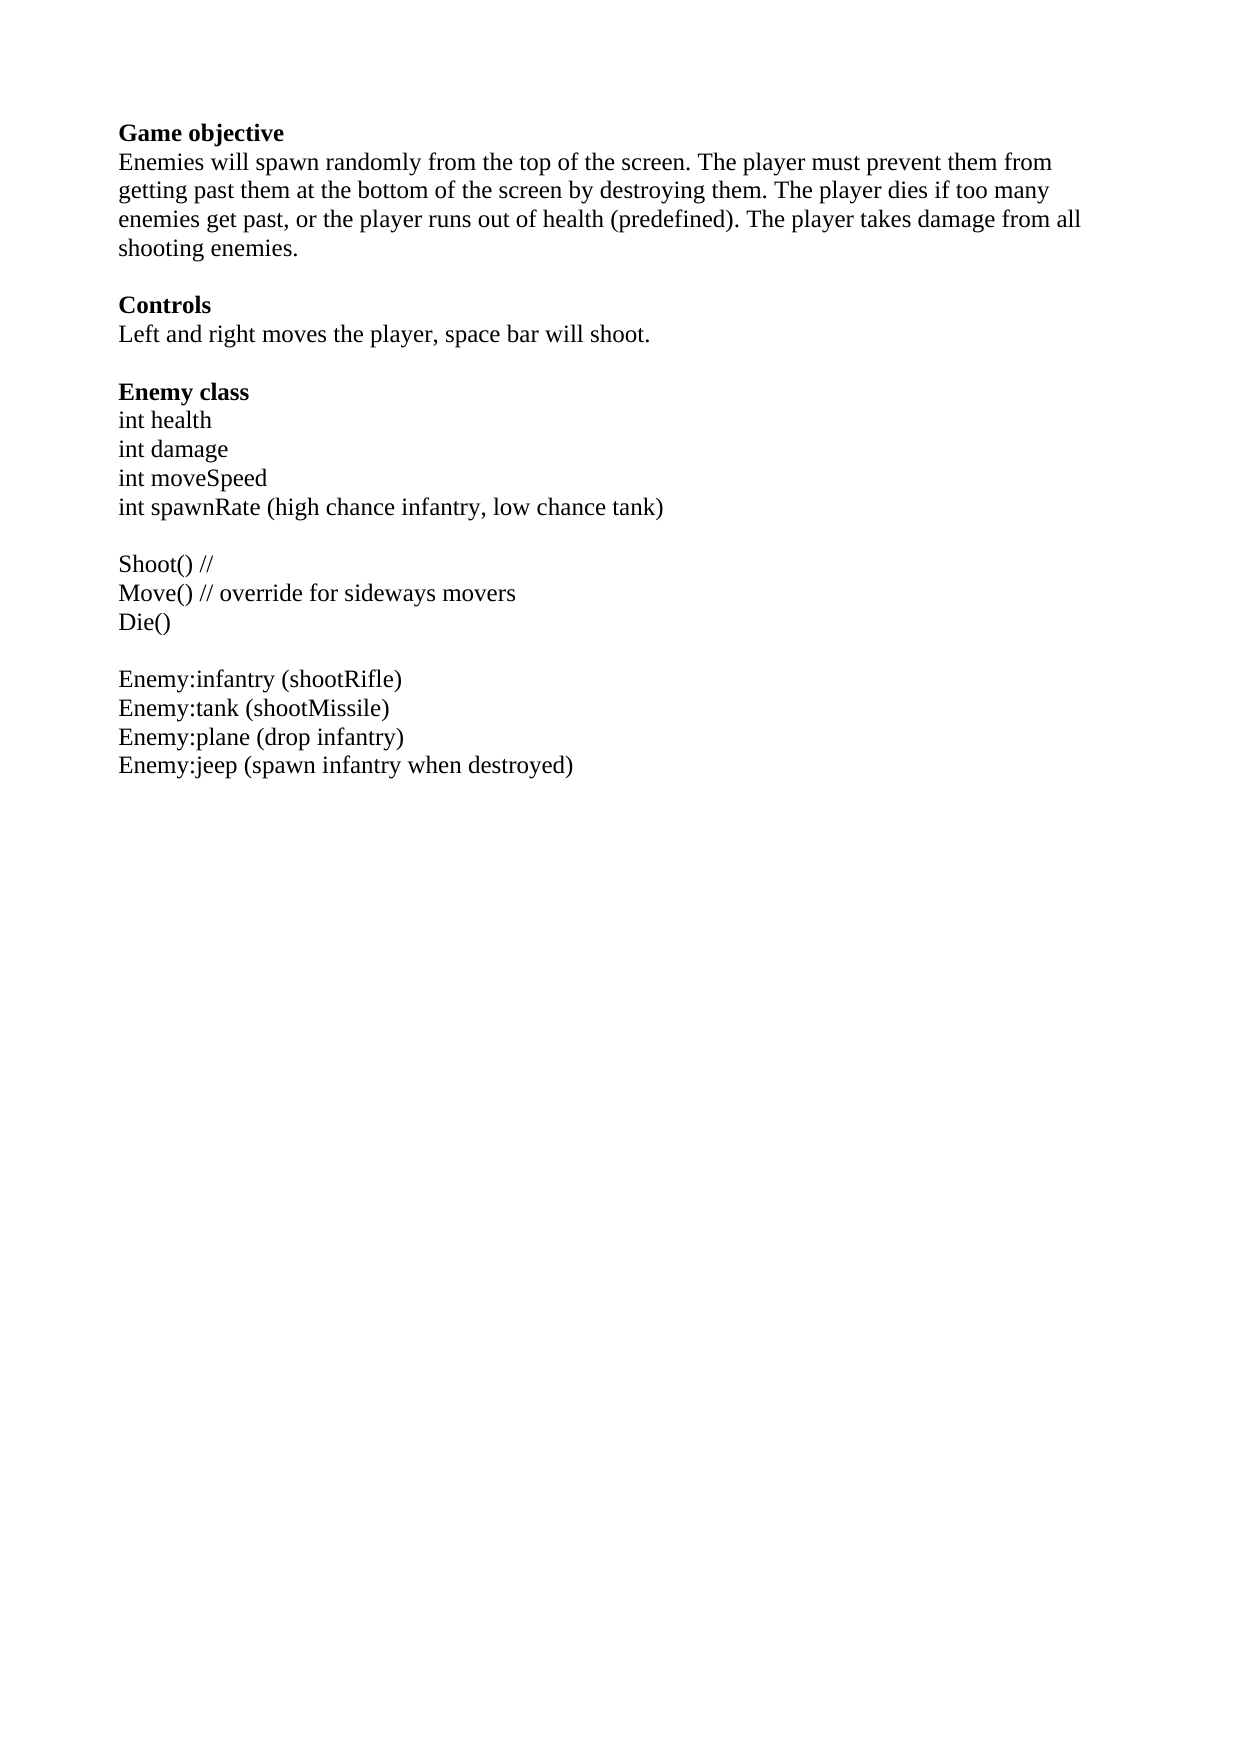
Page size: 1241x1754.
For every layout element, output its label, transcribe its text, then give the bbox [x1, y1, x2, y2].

text Enemy:jeep (spawn infantry when destroyed) [118, 751, 1122, 779]
text int health [118, 406, 1122, 434]
text Enemy:tank (shootMissile) [118, 693, 1122, 722]
text Die() [118, 607, 1122, 636]
text int damage [118, 434, 1122, 463]
text Move() // override for sideways movers [118, 578, 1122, 607]
text Enemies will spawn randomly from the top of the screen. The player must prevent them from getting past them at the bottom of the screen by destroying them. The player dies if too many enemies get past, or the player runs out of health (predefined). The player takes damage from all shooting enemies. [118, 147, 1122, 262]
text Left and right moves the player, space bar will shoot. [118, 319, 1122, 348]
text Enemy:infantry (shootRifle) [118, 664, 1122, 693]
text Game objective [118, 118, 1122, 147]
text Enemy class [118, 377, 1122, 406]
text int spawnRate (high chance infantry, low chance tank) [118, 492, 1122, 521]
text Shoot() // [118, 549, 1122, 578]
text Controls [118, 291, 1122, 319]
text int moveSpeed [118, 463, 1122, 492]
text Enemy:plane (drop infantry) [118, 722, 1122, 751]
